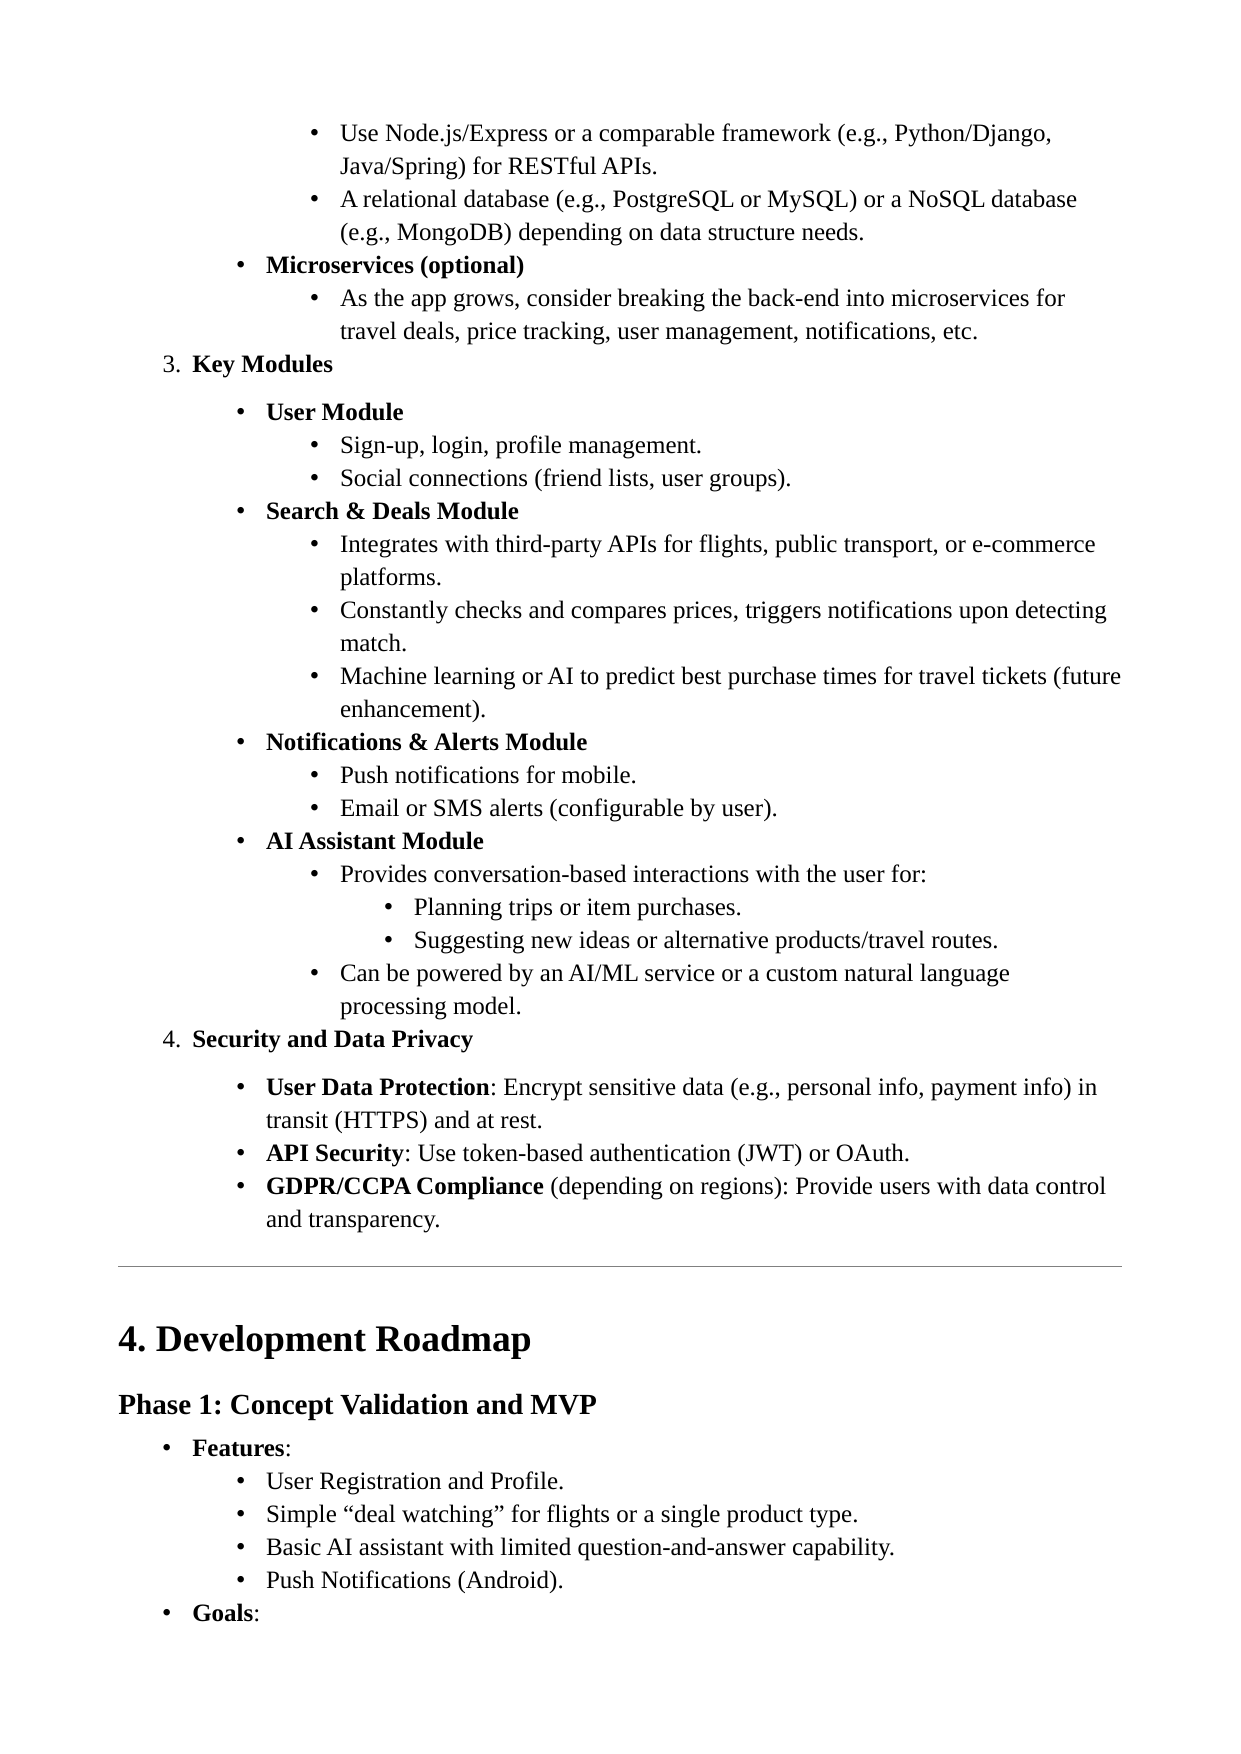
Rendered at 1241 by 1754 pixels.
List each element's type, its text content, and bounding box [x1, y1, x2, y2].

list Suggesting new ideas or alternative products/travel routes. [384, 925, 1122, 954]
list Constantly checks and compares prices, triggers notifications upon detecting match. [310, 595, 1122, 657]
list User Registration and Profile. [236, 1466, 1122, 1495]
list User Data Protection: Encrypt sensitive data (e.g., personal info, payment info) in transit (HTTPS) and at rest. [236, 1072, 1122, 1134]
list Microservices (optional) [236, 250, 1122, 279]
list Provides conversation-based interactions with the user for: [310, 859, 1122, 888]
list AI Assistant Module [236, 826, 1122, 855]
list API Security: Use token-based authentication (JWT) or OAuth. [236, 1138, 1122, 1167]
list Search & Deals Module [236, 496, 1122, 525]
list Email or SMS alerts (configurable by user). [310, 793, 1122, 822]
list User Module [236, 397, 1122, 426]
list Social connections (friend lists, user groups). [310, 463, 1122, 492]
list GDPR/CCPA Compliance (depending on regions): Provide users with data control and transparency. [236, 1171, 1122, 1233]
list As the app grows, consider breaking the back-end into microservices for travel deals, price tracking, user management, notifications, etc. [310, 283, 1122, 345]
list Features: [162, 1433, 1122, 1462]
list Notifications & Alerts Module [236, 727, 1122, 756]
list Sign-up, login, profile management. [310, 430, 1122, 459]
list Push Notifications (Android). [236, 1565, 1122, 1594]
subtitle Phase 1: Concept Validation and MVP [118, 1387, 1122, 1420]
list Use Node.js/Express or a comparable framework (e.g., Python/Django, Java/Spring) for RESTful APIs. [310, 118, 1122, 180]
list Security and Data Privacy [162, 1024, 1122, 1053]
list Can be powered by an AI/ML service or a custom natural language processing model. [310, 958, 1122, 1020]
list Simple “deal watching” for flights or a single product type. [236, 1499, 1122, 1528]
list Basic AI assistant with limited question-and-answer capability. [236, 1532, 1122, 1561]
list Machine learning or AI to predict best purchase times for travel tickets (future enhancement). [310, 661, 1122, 723]
subtitle 4. Development Roadmap [118, 1317, 1122, 1360]
list Key Modules [162, 349, 1122, 378]
list Goals: [162, 1598, 1122, 1627]
list A relational database (e.g., PostgreSQL or MySQL) or a NoSQL database (e.g., MongoDB) depending on data structure needs. [310, 184, 1122, 246]
list Push notifications for mobile. [310, 760, 1122, 789]
list Integrates with third-party APIs for flights, public transport, or e-commerce platforms. [310, 529, 1122, 591]
list Planning trips or item purchases. [384, 892, 1122, 921]
